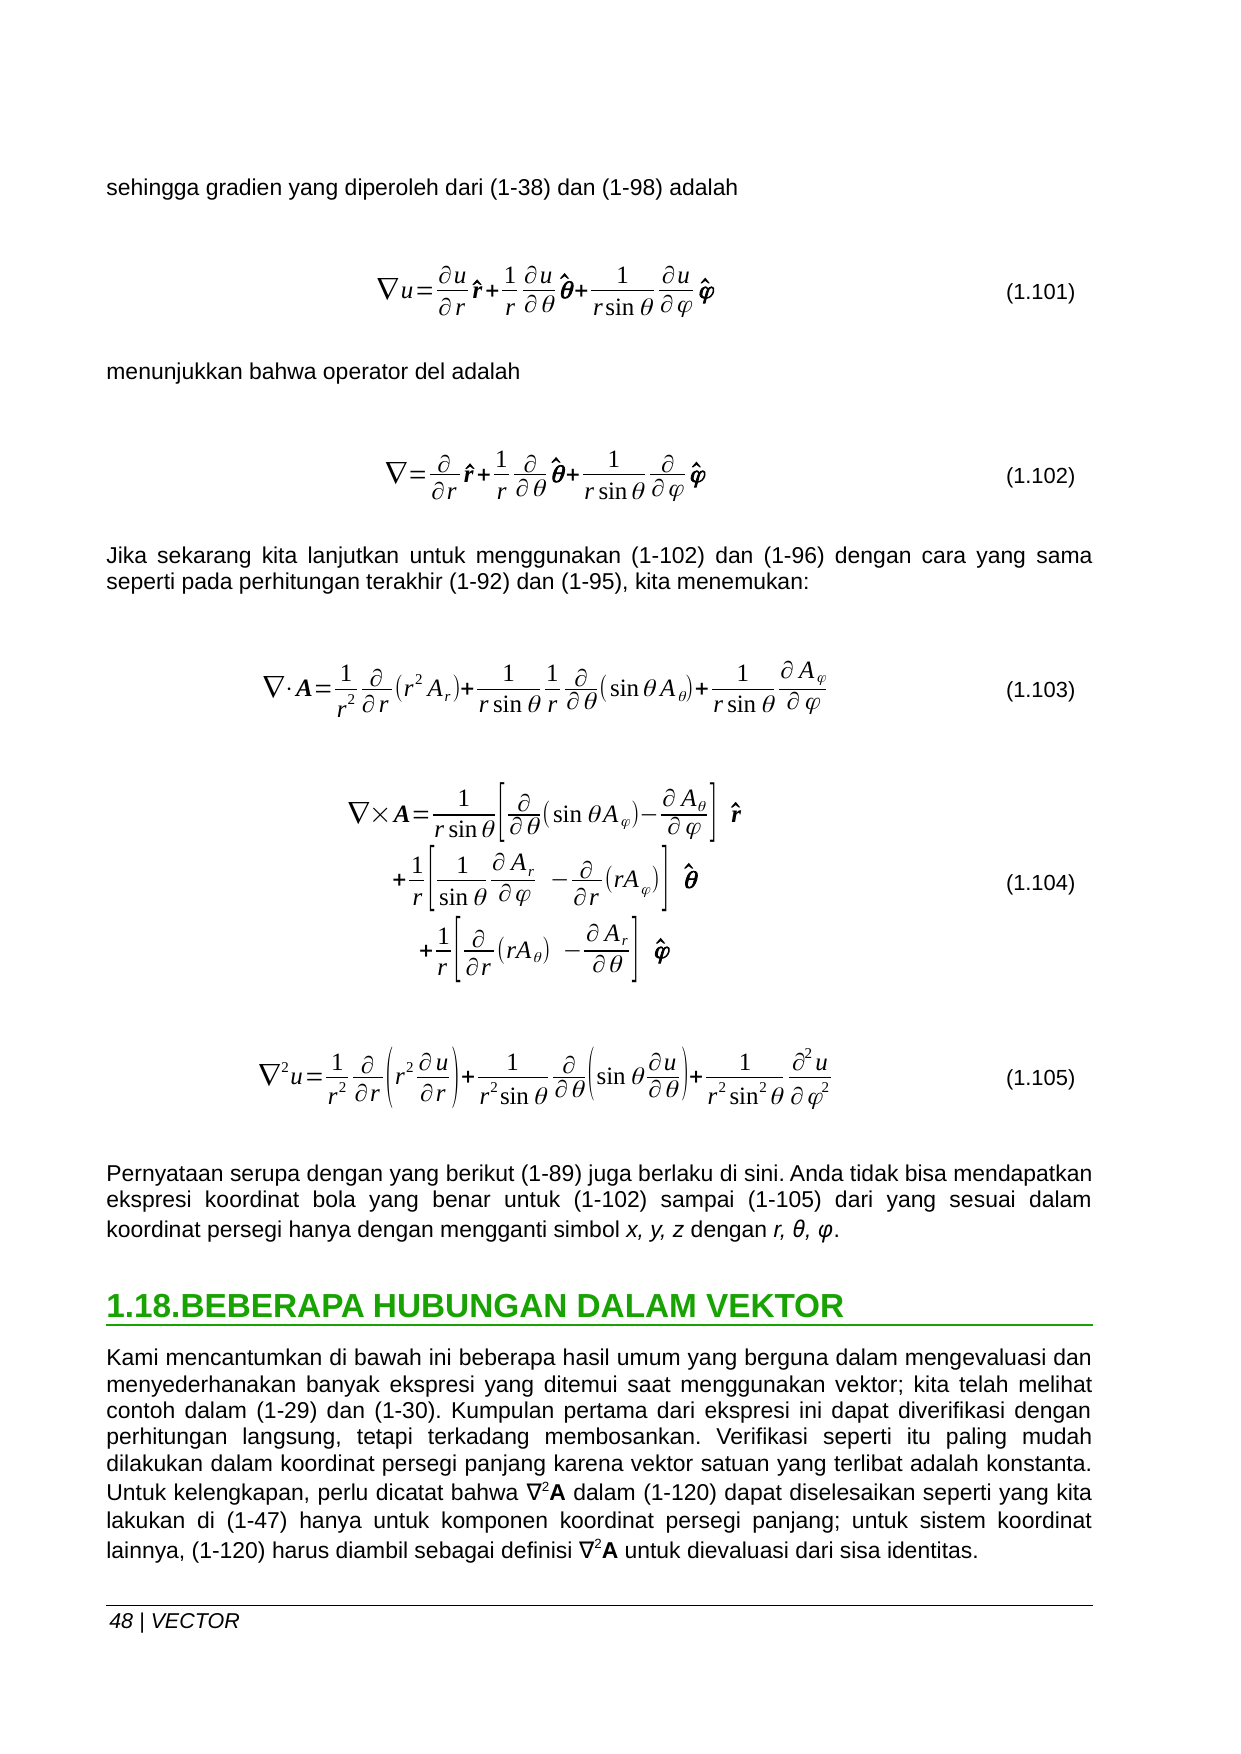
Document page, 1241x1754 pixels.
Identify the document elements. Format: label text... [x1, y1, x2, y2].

text Jika sekarang kita lanjutkan untuk menggunakan (1-102) dan (1-96) dengan cara yang sama seperti pada perhitungan terakhir (1-92) dan (1-95), kita menemukan: [106, 542, 1093, 594]
text Kami mencantumkan di bawah ini beberapa hasil umum yang berguna dalam mengevaluasi dan menyederhanakan banyak ekspresi yang ditemui saat menggunakan vektor; kita telah melihat contoh dalam (1-29) dan (1-30). Kumpulan pertama dari ekspresi ini dapat diverifikasi dengan perhitungan langsung, tetapi terkadang membosankan. Verifikasi seperti itu paling mudah dilakukan dalam koordinat persegi panjang karena vektor satuan yang terlibat adalah konstanta. Untuk kelengkapan, perlu dicatat bahwa ∇2A dalam (1-120) dapat diselesaikan seperti yang kita lakukan di (1-47) hanya untuk komponen koordinat persegi panjang; untuk sistem koordinat lainnya, (1-120) harus diambil sebagai definisi ∇2A untuk dievaluasi dari sisa identitas. [106, 1344, 1093, 1565]
table_header [106, 436, 983, 515]
table_header (1.103) [983, 646, 1093, 732]
table_header [106, 1034, 983, 1121]
table_header [106, 771, 983, 994]
text Pernyataan serupa dengan yang berikut (1-89) juga berlaku di sini. Anda tidak bisa mendapatkan ekspresi koordinat bola yang benar untuk (1-102) sampai (1-105) dari yang sesuai dalam koordinat persegi hanya dengan mengganti simbol x, y, z dengan r, θ, φ. [106, 1160, 1093, 1244]
subtitle BEBERAPA HUBUNGAN DALAM VEKTOR [106, 1286, 1093, 1324]
text sehingga gradien yang diperoleh dari (1-38) dan (1-98) adalah [106, 174, 1093, 200]
table_header [106, 252, 983, 331]
table_header (1.101) [983, 252, 1093, 331]
table_header (1.105) [983, 1034, 1093, 1121]
table_header (1.102) [983, 436, 1093, 515]
table_header [106, 646, 983, 732]
text menunjukkan bahwa operator del adalah [106, 358, 1093, 384]
table_header (1.104) [983, 771, 1093, 994]
